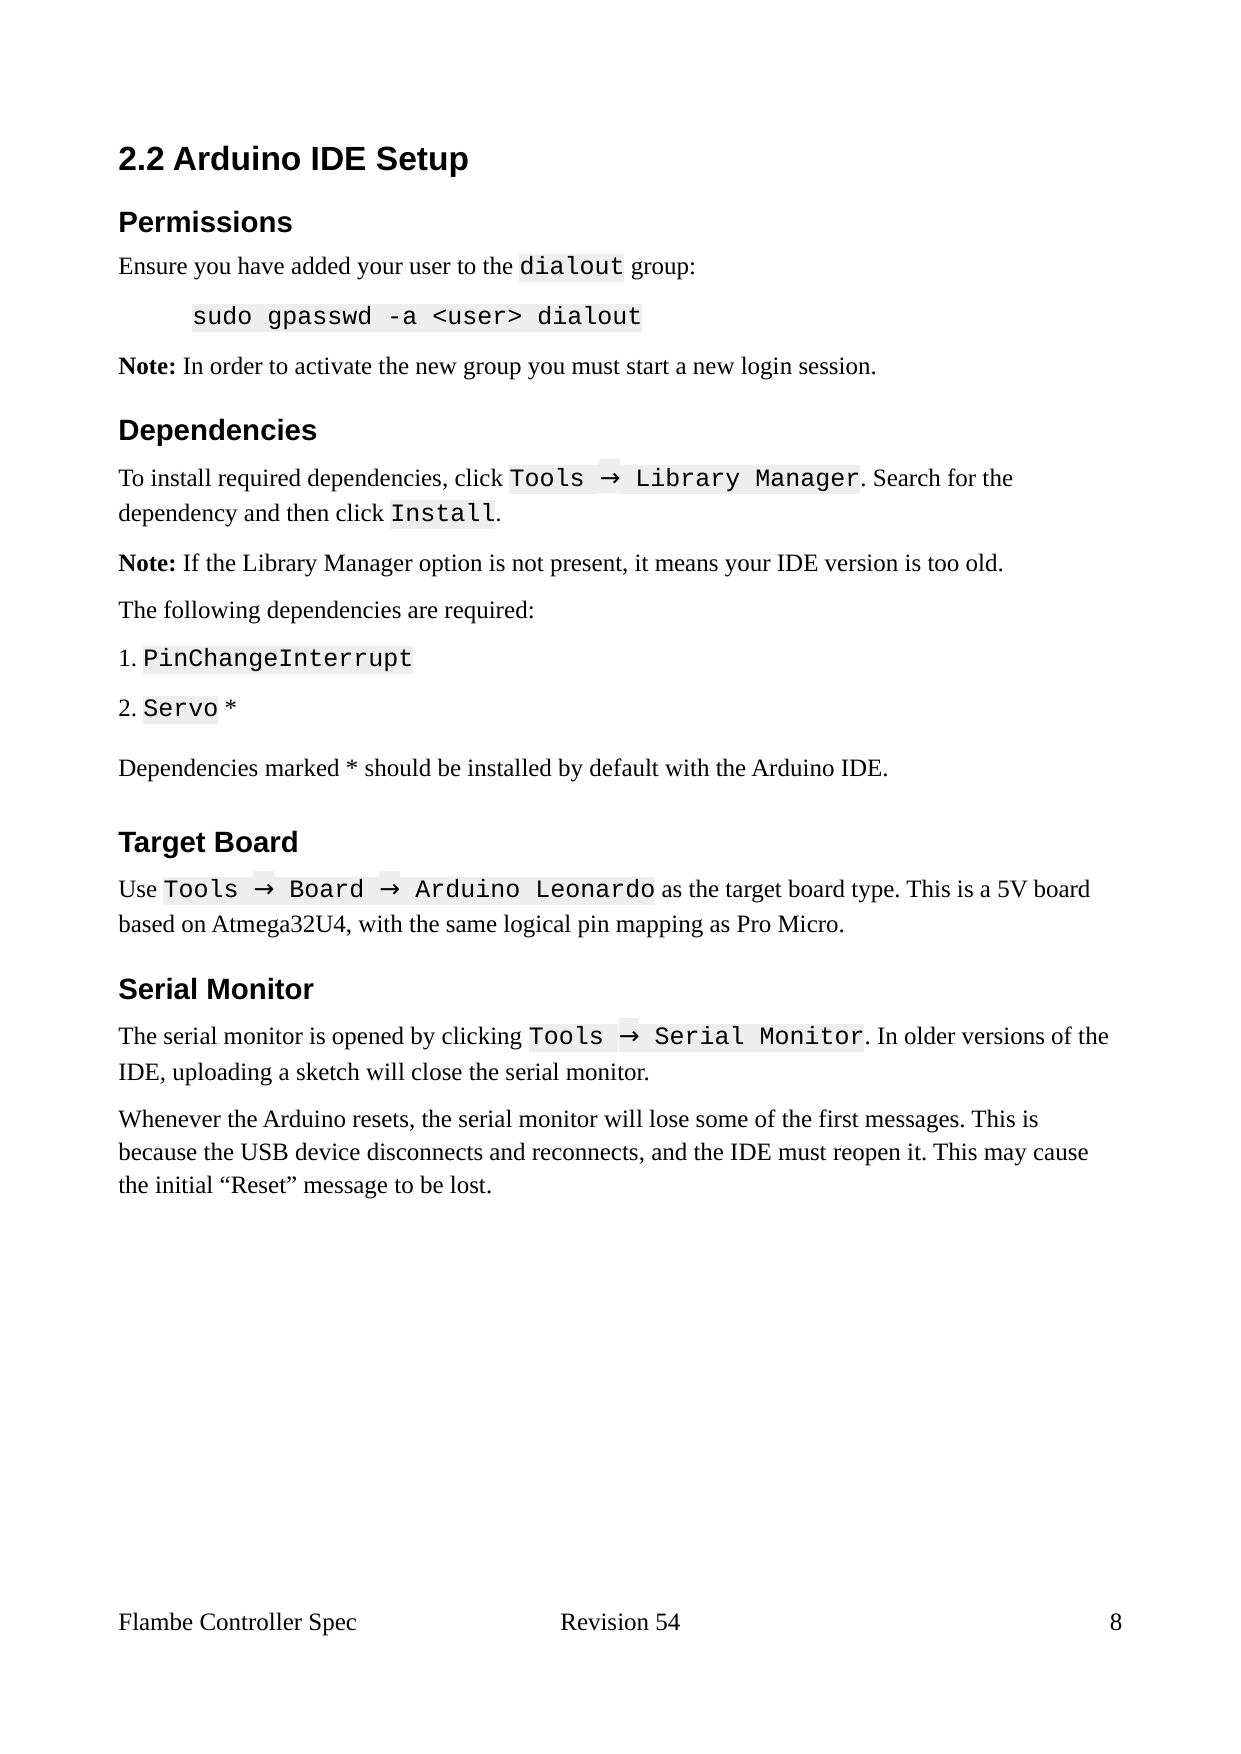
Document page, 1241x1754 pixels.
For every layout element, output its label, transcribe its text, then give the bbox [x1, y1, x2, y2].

subtitle 2.2 Arduino IDE Setup [118, 139, 1122, 178]
text 1. PinChangeInterrupt [118, 643, 1122, 674]
text The serial monitor is opened by clicking Tools → Serial Monitor. In older versions of the IDE, uploading a sketch will close the serial monitor. [118, 1018, 1122, 1085]
subtitle Target Board [118, 825, 1122, 858]
text sudo gpasswd -a <user> dialout [118, 301, 1122, 332]
subtitle Permissions [118, 205, 1122, 238]
text Whenever the Arduino resets, the serial monitor will lose some of the first messages. This is because the USB device disconnects and reconnects, and the IDE must reopen it. This may cause the initial “Reset” message to be lost. [118, 1104, 1122, 1199]
text Dependencies marked * should be installed by default with the Arduino IDE. [118, 753, 1122, 781]
text Use Tools → Board → Arduino Leonardo as the target board type. This is a 5V board based on Atmega32U4, with the same logical pin mapping as Pro Micro. [118, 871, 1122, 938]
subtitle Serial Monitor [118, 972, 1122, 1006]
text The following dependencies are required: [118, 596, 1122, 624]
text Note: If the Library Manager option is not present, it means your IDE version is too old. [118, 548, 1122, 577]
text 2. Servo * [118, 693, 1122, 724]
text Note: In order to activate the new group you must start a new login session. [118, 351, 1122, 380]
text Ensure you have added your user to the dialout group: [118, 251, 1122, 282]
text To install required dependencies, click Tools → Library Manager. Search for the dependency and then click Install. [118, 459, 1122, 529]
subtitle Dependencies [118, 413, 1122, 447]
